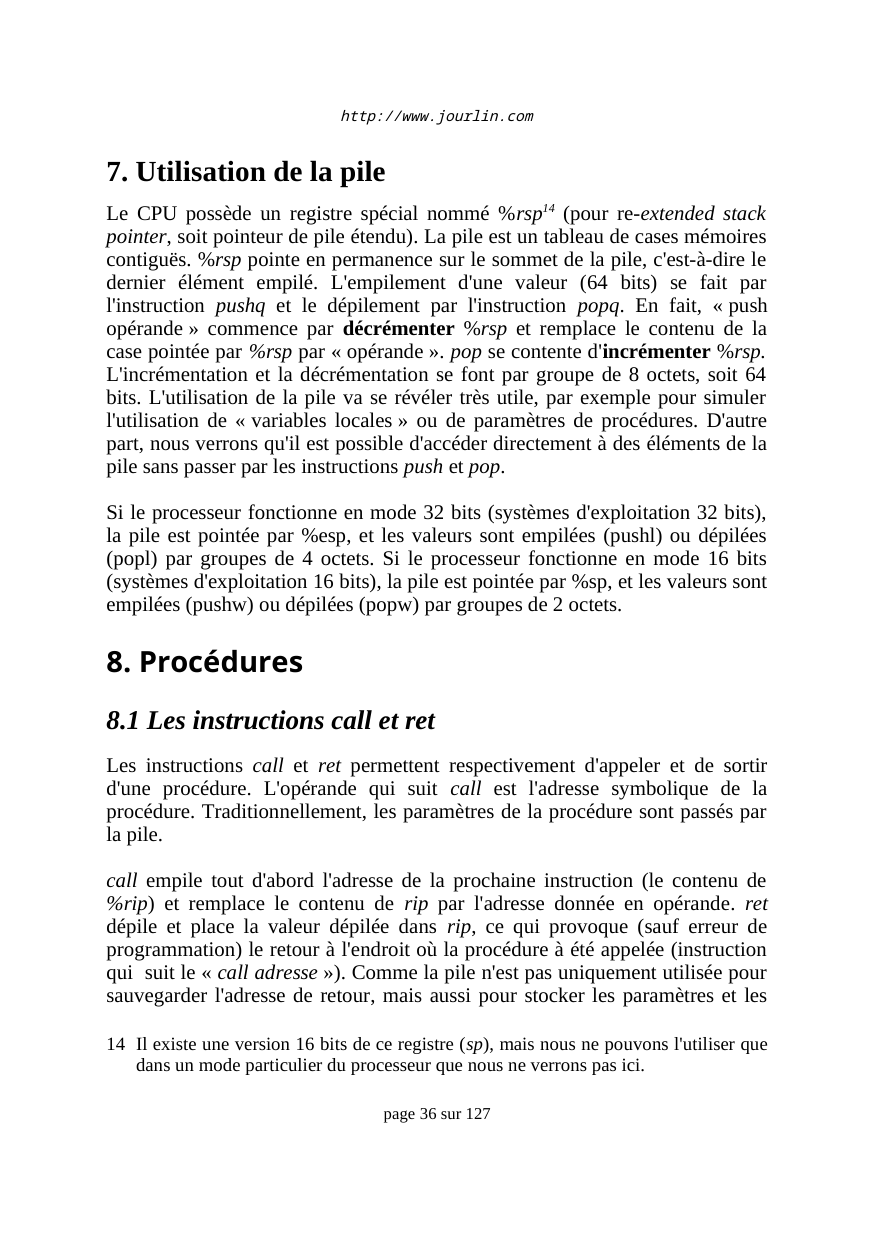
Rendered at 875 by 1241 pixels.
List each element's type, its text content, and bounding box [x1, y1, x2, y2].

text Le CPU possède un registre spécial nommé %rsp (pour re-extended stack pointer, soit pointeur de pile étendu). La pile est un tableau de cases mémoires contiguës. %rsp pointe en permanence sur le sommet de la pile, c'est-à-dire le dernier élément empilé. L'empilement d'une valeur (64 bits) se fait par l'instruction pushq et le dépilement par l'instruction popq. En fait, « push opérande » commence par décrémenter %rsp et remplace le contenu de la case pointée par %rsp par « opérande ». pop se contente d'incrémenter %rsp. L'incrémentation et la décrémentation se font par groupe de 8 octets, soit 64 bits. L'utilisation de la pile va se révéler très utile, par exemple pour simuler l'utilisation de « variables locales » ou de paramètres de procédures. D'autre part, nous verrons qu'il est possible d'accéder directement à des éléments de la pile sans passer par les instructions push et pop. [106, 200, 768, 478]
text call empile tout d'abord l'adresse de la prochaine instruction (le contenu de %rip) et remplace le contenu de rip par l'adresse donnée en opérande. ret dépile et place la valeur dépilée dans rip, ce qui provoque (sauf erreur de programmation) le retour à l'endroit où la procédure à été appelée (instruction qui suit le « call adresse »). Comme la pile n'est pas uniquement utilisée pour sauvegarder l'adresse de retour, mais aussi pour stocker les paramètres et les [106, 859, 768, 1007]
subtitle 8.1 Les instructions call et ret [106, 706, 768, 736]
text Les instructions call et ret permettent respectivement d'appeler et de sortir d'une procédure. L'opérande qui suit call est l'adresse symbolique de la procédure. Traditionnellement, les paramètres de la procédure sont passés par la pile. [106, 748, 768, 846]
subtitle 7. Utilisation de la pile [106, 156, 768, 188]
text Il existe une version 16 bits de ce registre (sp), mais nous ne pouvons l'utiliser que dans un mode particulier du processeur que nous ne verrons pas ici. [106, 1033, 768, 1075]
subtitle 8. Procédures [106, 641, 768, 681]
text Si le processeur fonctionne en mode 32 bits (systèmes d'exploitation 32 bits), la pile est pointée par %esp, et les valeurs sont empilées (pushl) ou dépilées (popl) par groupes de 4 octets. Si le processeur fonctionne en mode 16 bits (systèmes d'exploitation 16 bits), la pile est pointée par %sp, et les valeurs sont empilées (pushw) ou dépilées (popw) par groupes de 2 octets. [106, 490, 768, 616]
